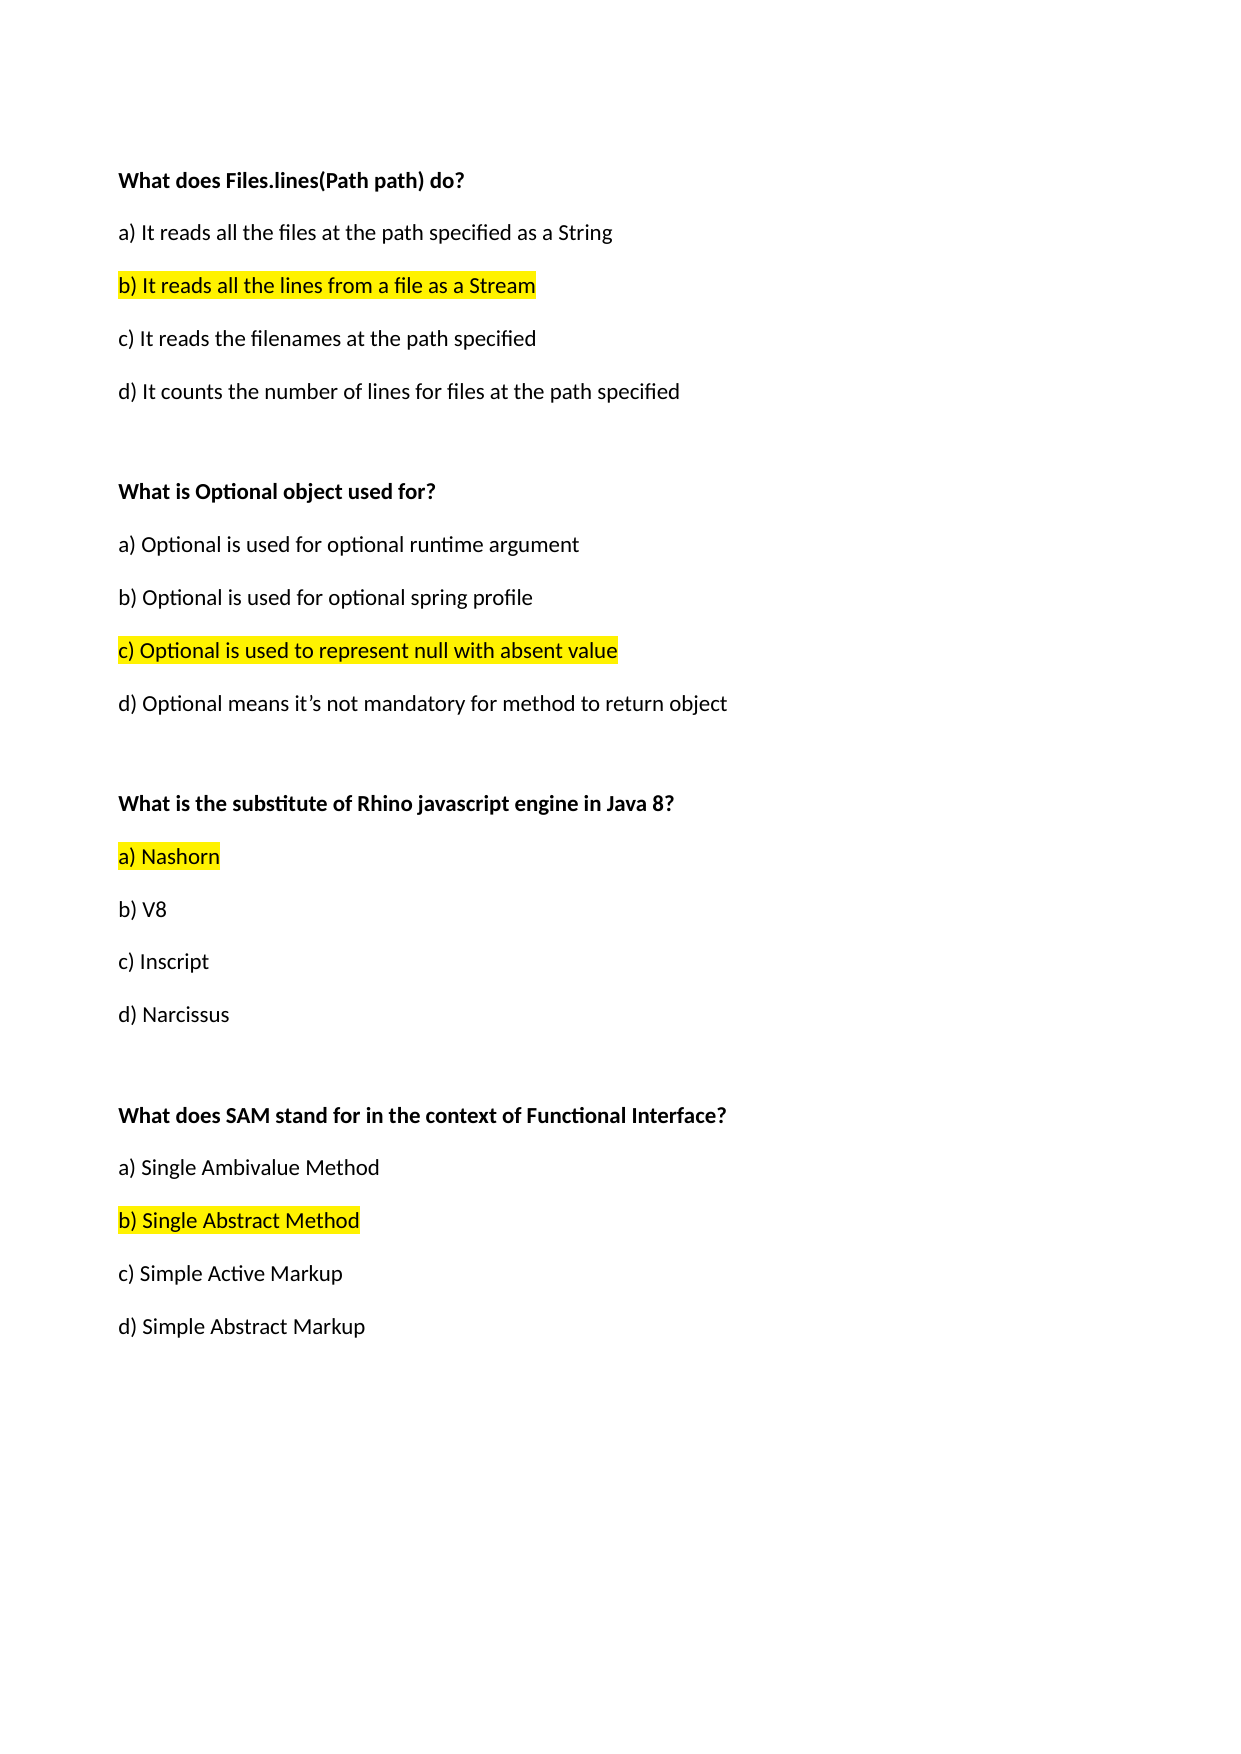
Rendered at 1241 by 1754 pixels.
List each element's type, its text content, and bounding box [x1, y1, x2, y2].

text d) It counts the number of lines for files at the path specified [118, 377, 1122, 405]
text What is the substitute of Rhino javascript engine in Java 8? [118, 789, 1122, 817]
text What does Files.lines(Path path) do? [118, 166, 1122, 194]
text c) It reads the filenames at the path specified [118, 324, 1122, 352]
text b) It reads all the lines from a file as a Stream [118, 271, 1122, 299]
text c) Inscript [118, 947, 1122, 976]
text d) Optional means it’s not mandatory for method to return object [118, 689, 1122, 717]
text d) Simple Abstract Markup [118, 1312, 1122, 1340]
text c) Simple Active Markup [118, 1259, 1122, 1287]
text What is Optional object used for? [118, 477, 1122, 505]
text a) Optional is used for optional runtime argument [118, 530, 1122, 558]
text b) V8 [118, 895, 1122, 923]
text a) Single Ambivalue Method [118, 1153, 1122, 1182]
text b) Single Abstract Method [118, 1206, 1122, 1234]
text a) It reads all the files at the path specified as a String [118, 218, 1122, 247]
text What does SAM stand for in the context of Functional Interface? [118, 1101, 1122, 1129]
text a) Nashorn [118, 842, 1122, 870]
text c) Optional is used to represent null with absent value [118, 636, 1122, 664]
text b) Optional is used for optional spring profile [118, 583, 1122, 611]
text d) Narcissus [118, 1000, 1122, 1028]
